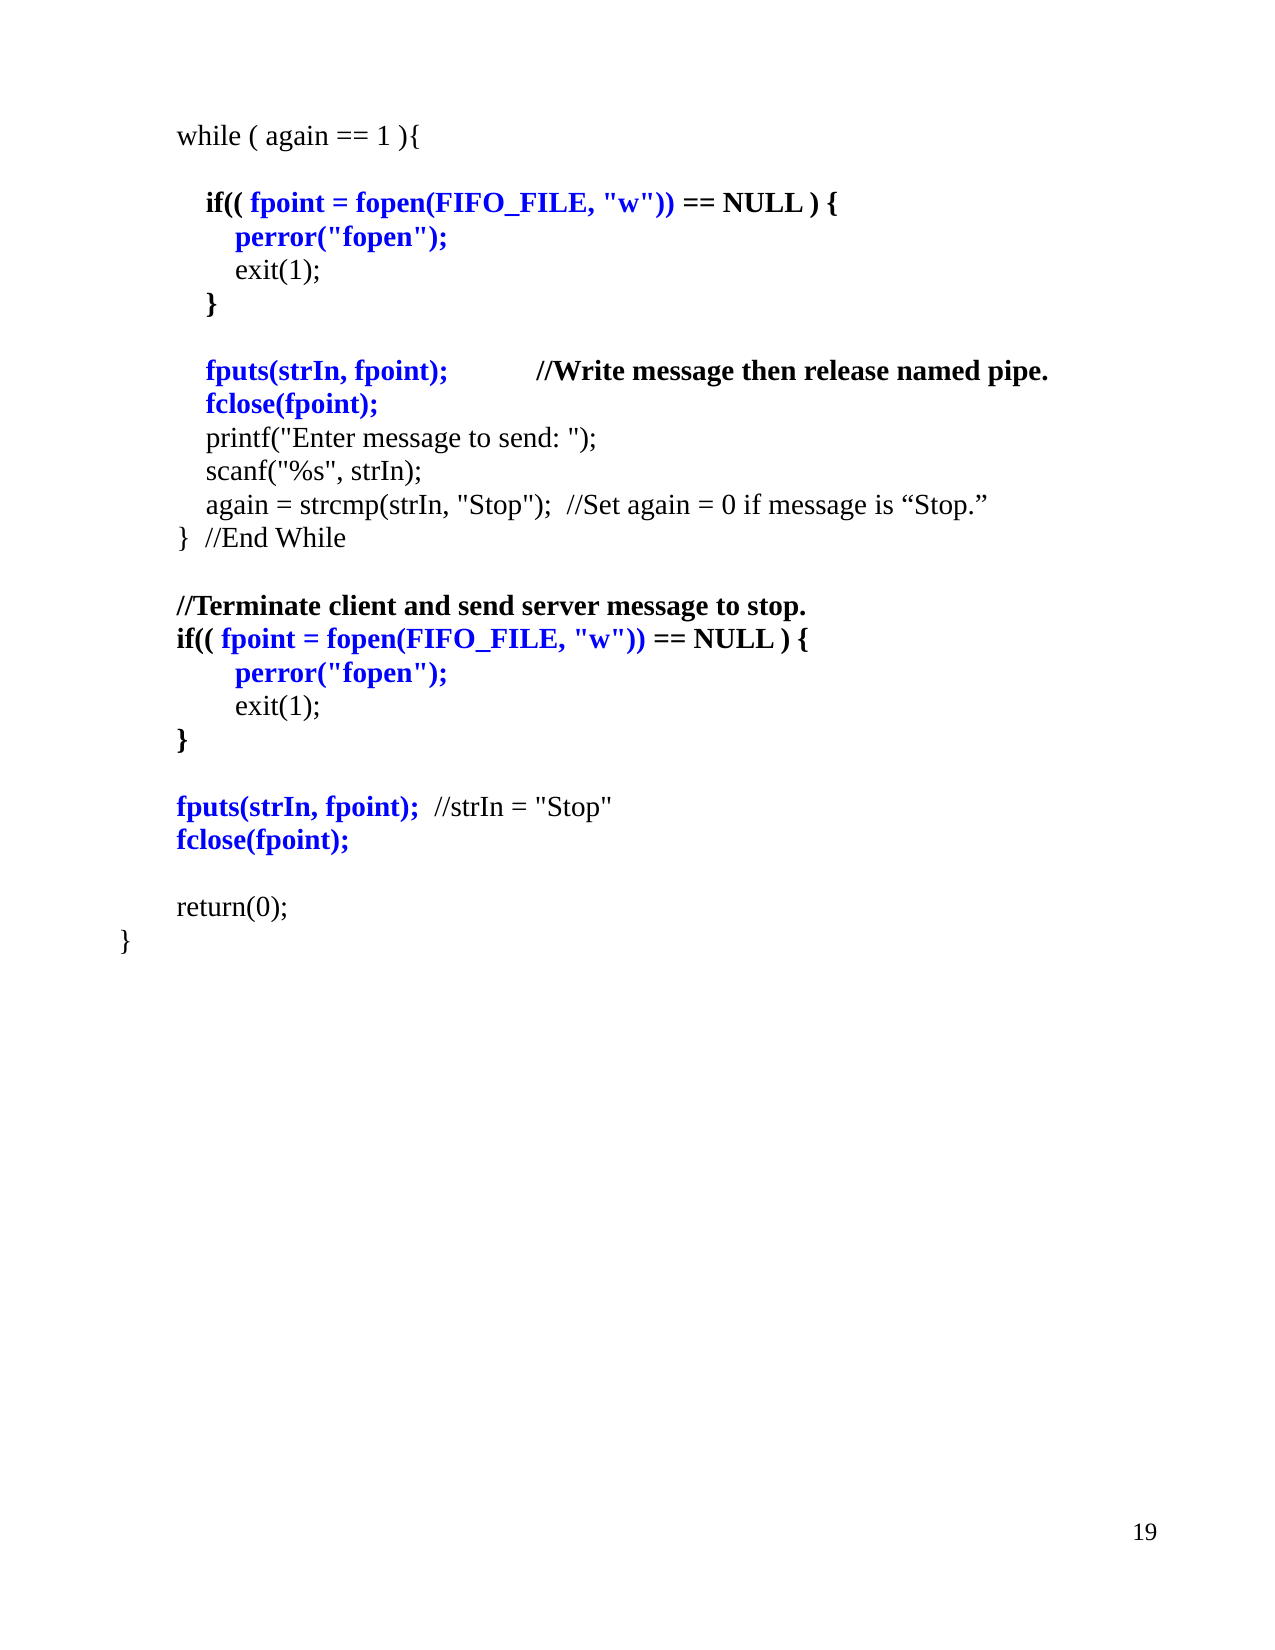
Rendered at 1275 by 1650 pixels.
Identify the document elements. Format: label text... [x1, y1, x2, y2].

text printf("Enter message to send: "); [118, 420, 1157, 453]
text //Terminate client and send server message to stop. [118, 588, 1157, 621]
text fputs(strIn, fpoint); //strIn = "Stop" [118, 789, 1157, 822]
text perror("fopen"); [118, 655, 1157, 688]
text scanf("%s", strIn); [118, 453, 1157, 487]
text exit(1); [118, 252, 1157, 286]
text perror("fopen"); [118, 219, 1157, 252]
text } //End While [118, 521, 1157, 554]
text if(( fpoint = fopen(FIFO_FILE, "w")) == NULL ) { [118, 185, 1157, 219]
text } [118, 923, 1157, 957]
text } [118, 722, 1157, 755]
text return(0); [118, 889, 1157, 923]
text } [118, 286, 1157, 319]
text exit(1); [118, 688, 1157, 722]
text fclose(fpoint); [118, 822, 1157, 856]
text fputs(strIn, fpoint); //Write message then release named pipe. [118, 353, 1157, 386]
text fclose(fpoint); [118, 386, 1157, 420]
text while ( again == 1 ){ [118, 118, 1157, 152]
text if(( fpoint = fopen(FIFO_FILE, "w")) == NULL ) { [118, 621, 1157, 655]
text again = strcmp(strIn, "Stop"); //Set again = 0 if message is “Stop.” [118, 487, 1157, 521]
